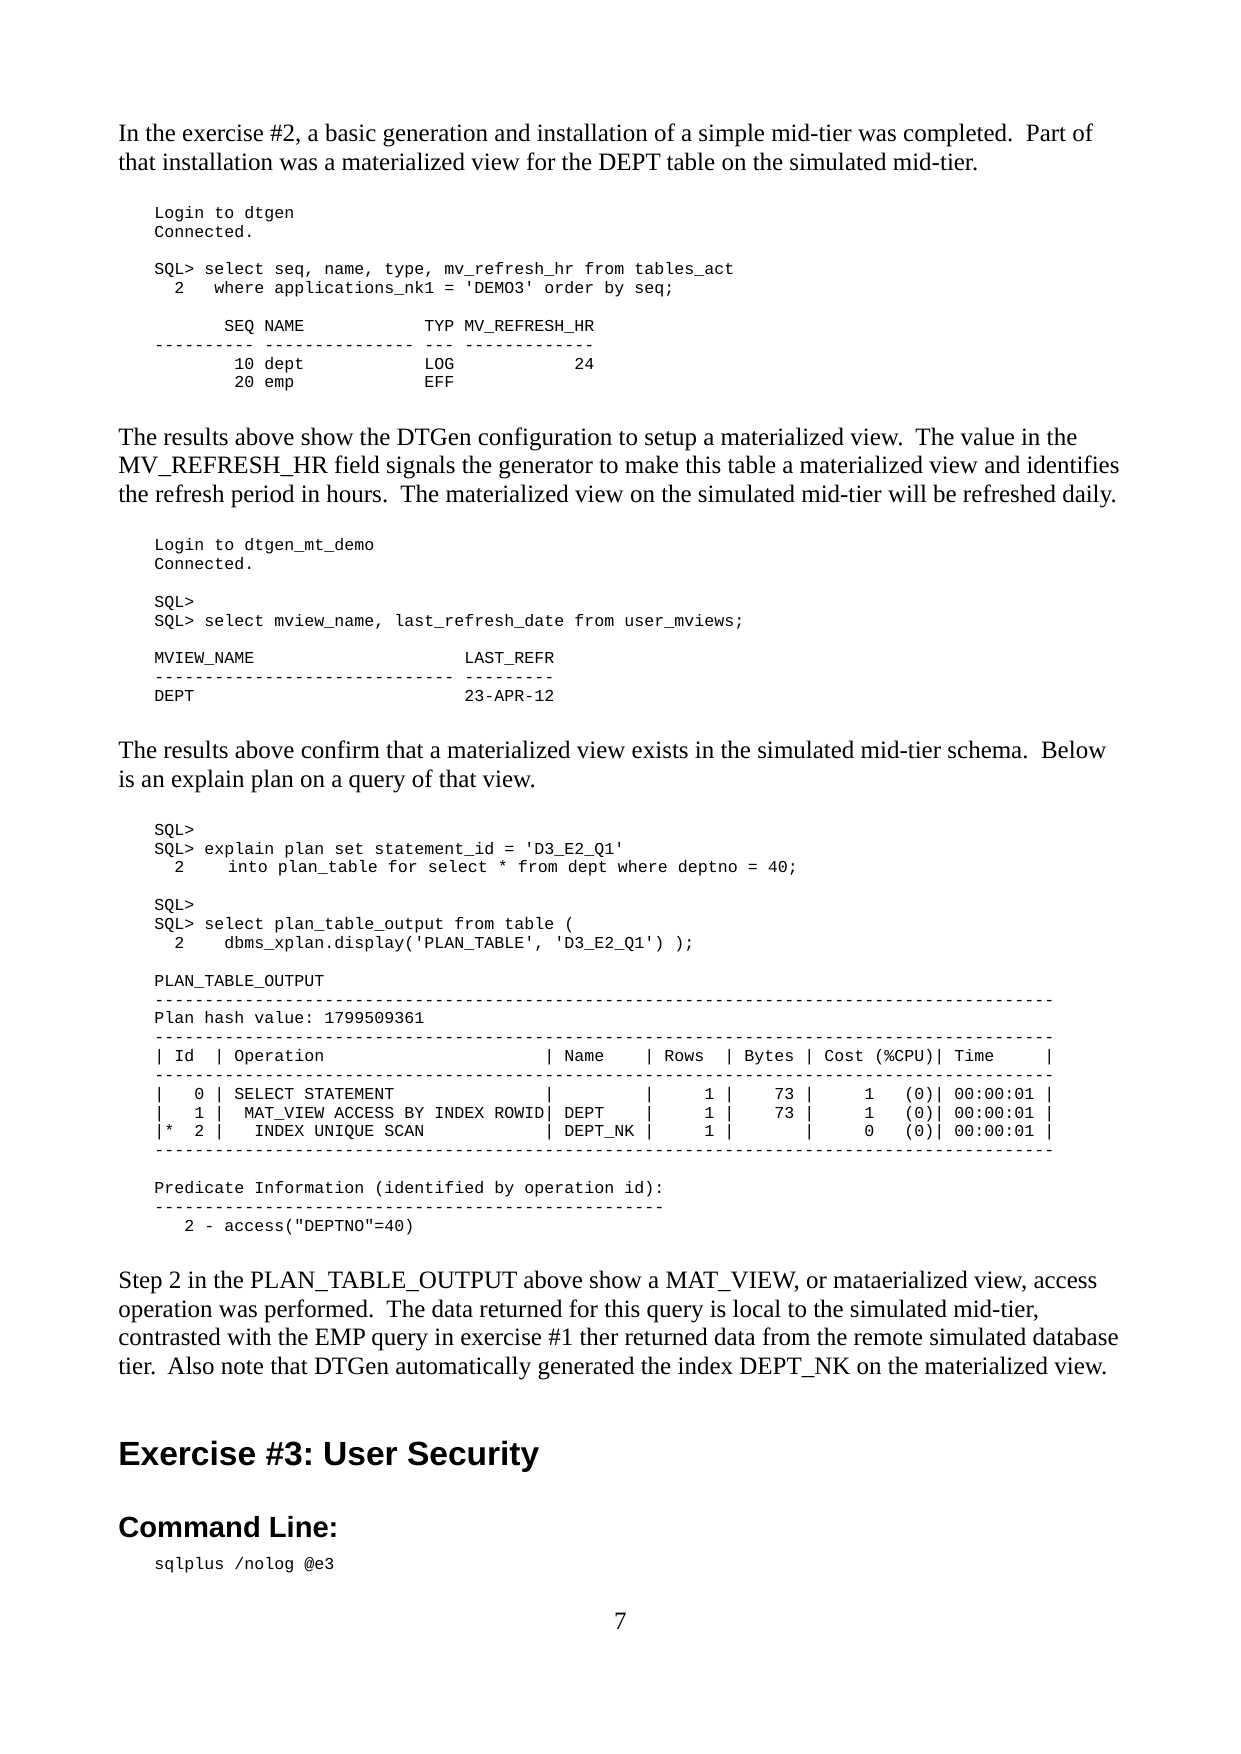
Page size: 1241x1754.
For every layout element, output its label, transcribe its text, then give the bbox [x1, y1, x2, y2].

text Connected. [154, 556, 1086, 574]
text Connected. [154, 223, 1086, 242]
text The results above confirm that a materialized view exists in the simulated mid-tier schema. Below is an explain plan on a query of that view. [118, 735, 1122, 793]
text 2 dbms_xplan.display('PLAN_TABLE', 'D3_E2_Q1') ); [154, 934, 1086, 953]
text PLAN_TABLE_OUTPUT [154, 972, 1086, 991]
text ------------------------------------------------------------------------------------------ [154, 1142, 1086, 1161]
text |* 2 | INDEX UNIQUE SCAN | DEPT_NK | 1 | | 0 (0)| 00:00:01 | [154, 1123, 1086, 1142]
text 2 where applications_nk1 = 'DEMO3' order by seq; [154, 280, 1086, 299]
text ------------------------------ --------- [154, 669, 1086, 687]
text SQL> select seq, name, type, mv_refresh_hr from tables_act [154, 261, 1086, 280]
text --------------------------------------------------- [154, 1198, 1086, 1217]
text 10 dept LOG 24 [154, 355, 1086, 374]
text SQL> select mview_name, last_refresh_date from user_mviews; [154, 612, 1086, 631]
text MVIEW_NAME LAST_REFR [154, 650, 1086, 669]
text ------------------------------------------------------------------------------------------ [154, 1029, 1086, 1048]
text Plan hash value: 1799509361 [154, 1010, 1086, 1029]
text Login to dtgen [154, 204, 1086, 223]
text | 0 | SELECT STATEMENT | | 1 | 73 | 1 (0)| 00:00:01 | [154, 1085, 1086, 1104]
text 2 - access("DEPTNO"=40) [154, 1217, 1086, 1236]
text Step 2 in the PLAN_TABLE_OUTPUT above show a MAT_VIEW, or mataerialized view, access operation was performed. The data returned for this query is local to the simulated mid-tier, contrasted with the EMP query in exercise #1 ther returned data from the remote simulated database tier. Also note that DTGen automatically generated the index DEPT_NK on the materialized view. [118, 1265, 1122, 1380]
text SQL> [154, 897, 1086, 916]
text sqlplus /nolog @e3 [154, 1556, 1086, 1575]
text Predicate Information (identified by operation id): [154, 1179, 1086, 1198]
text In the exercise #2, a basic generation and installation of a simple mid-tier was completed. Part of that installation was a materialized view for the DEPT table on the simulated mid-tier. [118, 118, 1122, 176]
text SQL> select plan_table_output from table ( [154, 916, 1086, 934]
text 2 into plan_table for select * from dept where deptno = 40; [154, 859, 1086, 878]
text DEPT 23-APR-12 [154, 687, 1086, 706]
text ------------------------------------------------------------------------------------------ [154, 991, 1086, 1010]
text SEQ NAME TYP MV_REFRESH_HR [154, 317, 1086, 336]
text SQL> explain plan set statement_id = 'D3_E2_Q1' [154, 840, 1086, 859]
text Login to dtgen_mt_demo [154, 537, 1086, 556]
text ---------- --------------- --- ------------- [154, 336, 1086, 355]
subtitle Exercise #3: User Security [118, 1434, 1122, 1472]
text 20 emp EFF [154, 374, 1086, 393]
text | Id | Operation | Name | Rows | Bytes | Cost (%CPU)| Time | [154, 1048, 1086, 1066]
text The results above show the DTGen configuration to setup a materialized view. The value in the MV_REFRESH_HR field signals the generator to make this table a materialized view and identifies the refresh period in hours. The materialized view on the simulated mid-tier will be refreshed daily. [118, 422, 1122, 508]
text | 1 | MAT_VIEW ACCESS BY INDEX ROWID| DEPT | 1 | 73 | 1 (0)| 00:00:01 | [154, 1104, 1086, 1123]
subtitle Command Line: [118, 1510, 1122, 1543]
text SQL> [154, 593, 1086, 612]
text SQL> [154, 821, 1086, 840]
text ------------------------------------------------------------------------------------------ [154, 1066, 1086, 1085]
